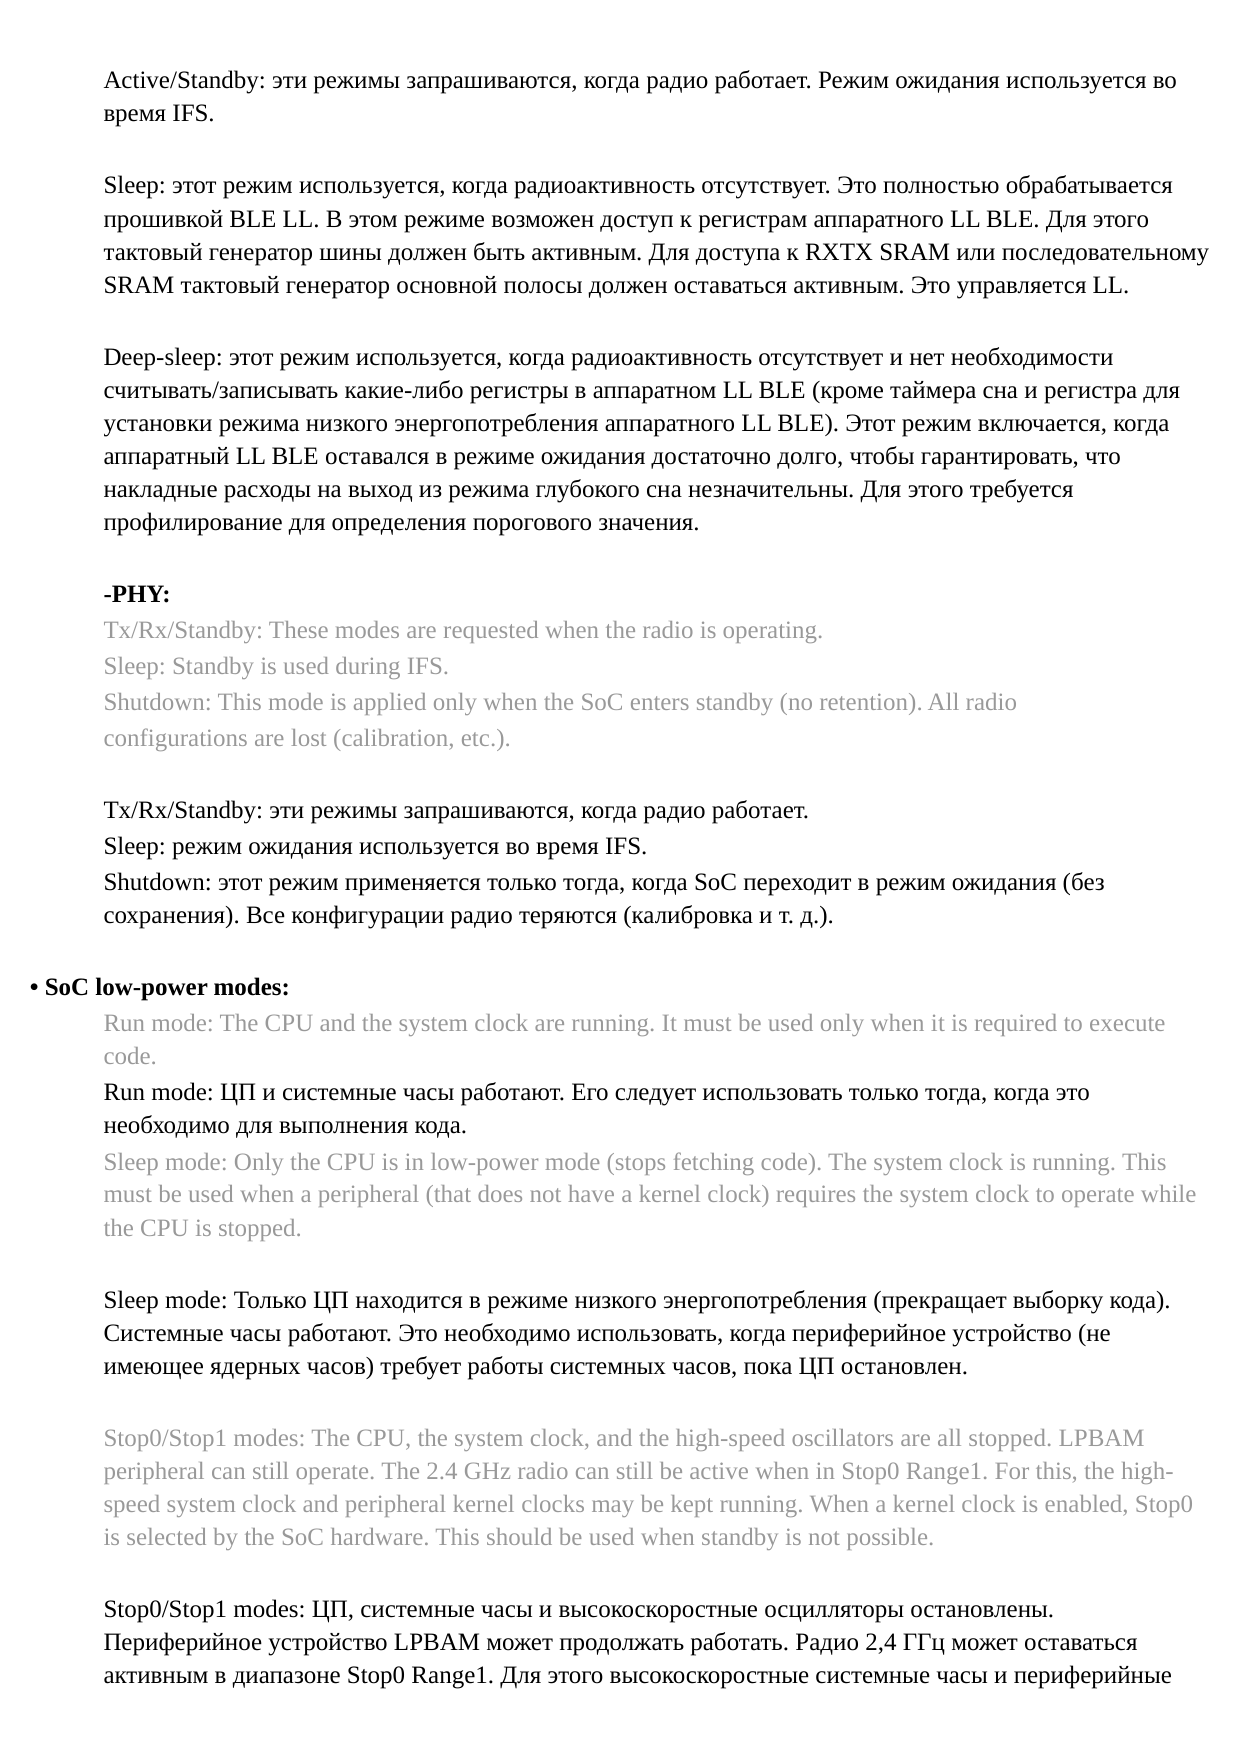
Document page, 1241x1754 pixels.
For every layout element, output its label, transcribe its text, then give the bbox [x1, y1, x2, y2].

text Sleep: режим ожидания используется во время IFS. [103, 831, 1211, 860]
text Active/Standby: эти режимы запрашиваются, когда радио работает. Режим ожидания используется во время IFS. [103, 66, 1211, 127]
text Tx/Rx/Standby: These modes are requested when the radio is operating. [103, 615, 1211, 644]
text Sleep mode: Only the CPU is in low-power mode (stops fetching code). The system clock is running. This must be used when a peripheral (that does not have a kernel clock) requires the system clock to operate while the CPU is stopped. [103, 1147, 1211, 1241]
text Sleep: Standby is used during IFS. [103, 651, 1211, 680]
text Stop0/Stop1 modes: The CPU, the system clock, and the high-speed oscillators are all stopped. LPBAM peripheral can still operate. The 2.4 GHz radio can still be active when in Stop0 Range1. For this, the high-speed system clock and peripheral kernel clocks may be kept running. When a kernel clock is enabled, Stop0 is selected by the SoC hardware. This should be used when standby is not possible. [103, 1423, 1211, 1551]
text • SoC low-power modes: [29, 972, 1211, 1001]
text Deep-sleep: этот режим используется, когда радиоактивность отсутствует и нет необходимости считывать/записывать какие-либо регистры в аппаратном LL BLE (кроме таймера сна и регистра для установки режима низкого энергопотребления аппаратного LL BLE). Этот режим включается, когда аппаратный LL BLE оставался в режиме ожидания достаточно долго, чтобы гарантировать, что накладные расходы на выход из режима глубокого сна незначительны. Для этого требуется профилирование для определения порогового значения. [103, 342, 1211, 536]
text Shutdown: This mode is applied only when the SoC enters standby (no retention). All radio [103, 687, 1211, 716]
text Sleep mode: Только ЦП находится в режиме низкого энергопотребления (прекращает выборку кода). Системные часы работают. Это необходимо использовать, когда периферийное устройство (не имеющее ядерных часов) требует работы системных часов, пока ЦП остановлен. [103, 1285, 1211, 1379]
text Stop0/Stop1 modes: ЦП, системные часы и высокоскоростные осцилляторы остановлены. Периферийное устройство LPBAM может продолжать работать. Радио 2,4 ГГц может оставаться активным в диапазоне Stop0 Range1. Для этого высокоскоростные системные часы и периферийные [103, 1594, 1211, 1689]
text Shutdown: этот режим применяется только тогда, когда SoC переходит в режим ожидания (без сохранения). Все конфигурации радио теряются (калибровка и т. д.). [103, 867, 1211, 929]
text Sleep: этот режим используется, когда радиоактивность отсутствует. Это полностью обрабатывается прошивкой BLE LL. В этом режиме возможен доступ к регистрам аппаратного LL BLE. Для этого тактовый генератор шины должен быть активным. Для доступа к RXTX SRAM или последовательному SRAM тактовый генератор основной полосы должен оставаться активным. Это управляется LL. [103, 171, 1211, 298]
text Run mode: ЦП и системные часы работают. Его следует использовать только тогда, когда это необходимо для выполнения кода. [103, 1077, 1211, 1139]
text -PHY: [103, 579, 1211, 608]
text Run mode: The CPU and the system clock are running. It must be used only when it is required to execute code. [103, 1008, 1211, 1070]
text configurations are lost (calibration, etc.). [103, 723, 1211, 752]
text Tx/Rx/Standby: эти режимы запрашиваются, когда радио работает. [103, 795, 1211, 824]
